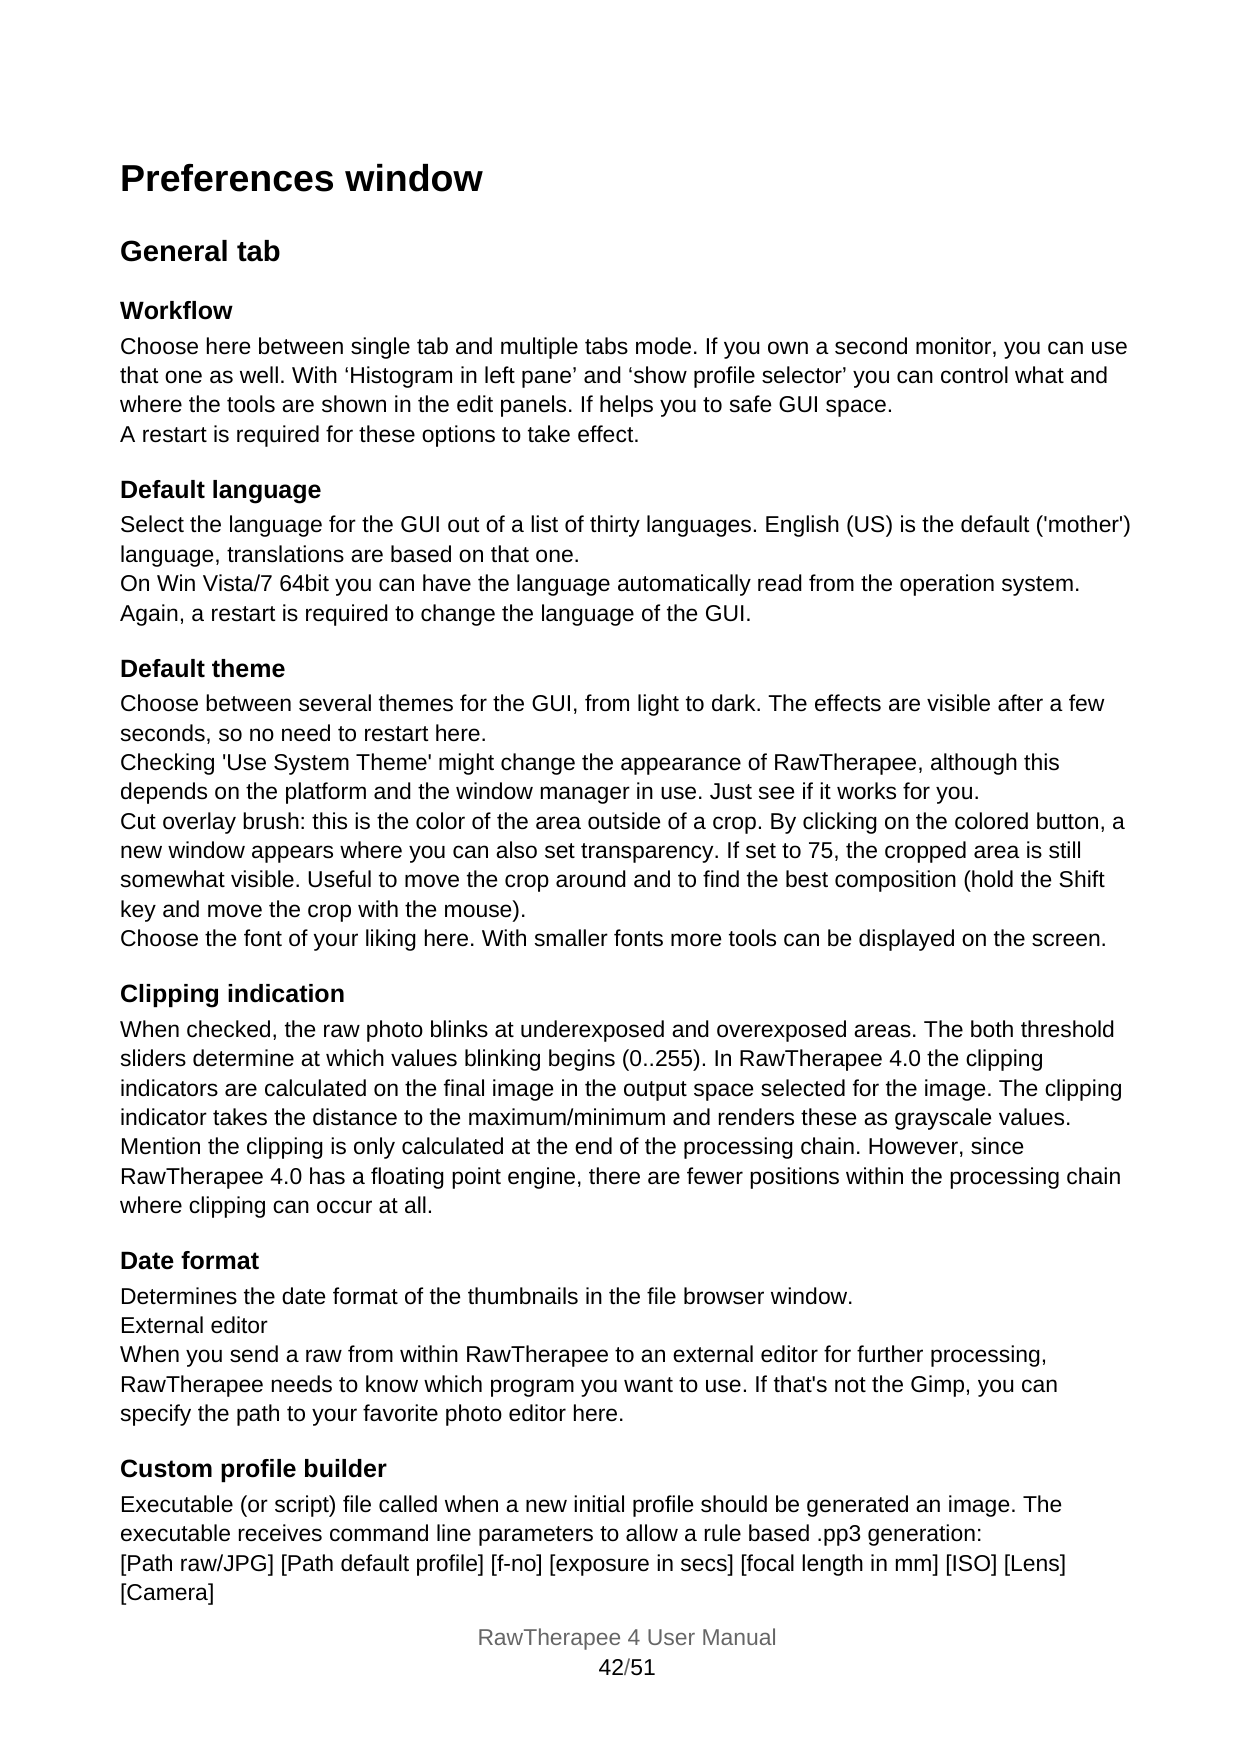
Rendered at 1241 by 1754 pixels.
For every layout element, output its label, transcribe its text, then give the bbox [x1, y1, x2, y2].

text A restart is required for these options to take effect. [120, 422, 1134, 447]
subtitle Clipping indication [120, 980, 1134, 1008]
text [Path raw/JPG] [Path default profile] [f-no] [exposure in secs] [focal length in mm] [ISO] [Lens] [Camera] [120, 1550, 1134, 1605]
text On Win Vista/7 64bit you can have the language automatically read from the operation system. [120, 571, 1134, 597]
text Checking 'Use System Theme' might change the appearance of RawTherapee, although this depends on the platform and the window manager in use. Just see if it works for you. [120, 750, 1134, 805]
text Choose the font of your liking here. With smaller fonts more tools can be displayed on the screen. [120, 926, 1134, 952]
subtitle Default language [120, 476, 1134, 504]
text Mention the clipping is only calculated at the end of the processing chain. However, since RawTherapee 4.0 has a floating point engine, there are fewer positions within the processing chain where clipping can occur at all. [120, 1134, 1134, 1218]
subtitle Default theme [120, 655, 1134, 683]
text Cut overlay brush: this is the color of the area outside of a crop. By clicking on the colored button, a new window appears where you can also set transparency. If set to 75, the cropped area is still somewhat visible. Useful to move the crop around and to find the best composition (hold the Shift key and move the crop with the mouse). [120, 808, 1134, 922]
text Choose between several themes for the GUI, from light to dark. The effects are visible after a few seconds, so no need to restart here. [120, 691, 1134, 746]
subtitle Preferences window [120, 157, 1134, 199]
text Select the language for the GUI out of a list of thirty languages. English (US) is the default ('mother') language, translations are based on that one. [120, 512, 1134, 567]
text Again, a restart is required to change the language of the GUI. [120, 600, 1134, 626]
text Determines the date format of the thumbnails in the file browser window. [120, 1283, 1134, 1309]
subtitle Date format [120, 1247, 1134, 1275]
subtitle Custom profile builder [120, 1455, 1134, 1483]
subtitle Workflow [120, 297, 1134, 325]
text When you send a raw from within RawTherapee to an external editor for further processing, RawTherapee needs to know which program you want to use. If that's not the Gimp, you can specify the path to your favorite photo editor here. [120, 1342, 1134, 1427]
subtitle General tab [120, 235, 1134, 267]
text External editor [120, 1313, 1134, 1338]
text Executable (or script) file called when a new initial profile should be generated an image. The executable receives command line parameters to allow a rule based .pp3 generation: [120, 1492, 1134, 1547]
text When checked, the raw photo blinks at underexposed and overexposed areas. The both threshold sliders determine at which values blinking begins (0..255). In RawTherapee 4.0 the clipping indicators are calculated on the final image in the output space selected for the image. The clipping indicator takes the distance to the maximum/minimum and renders these as grayscale values. [120, 1017, 1134, 1130]
text Choose here between single tab and multiple tabs mode. If you own a second monitor, you can use that one as well. With ‘Histogram in left pane’ and ‘show profile selector’ you can control what and where the tools are shown in the edit panels. If helps you to safe GUI space. [120, 333, 1134, 418]
